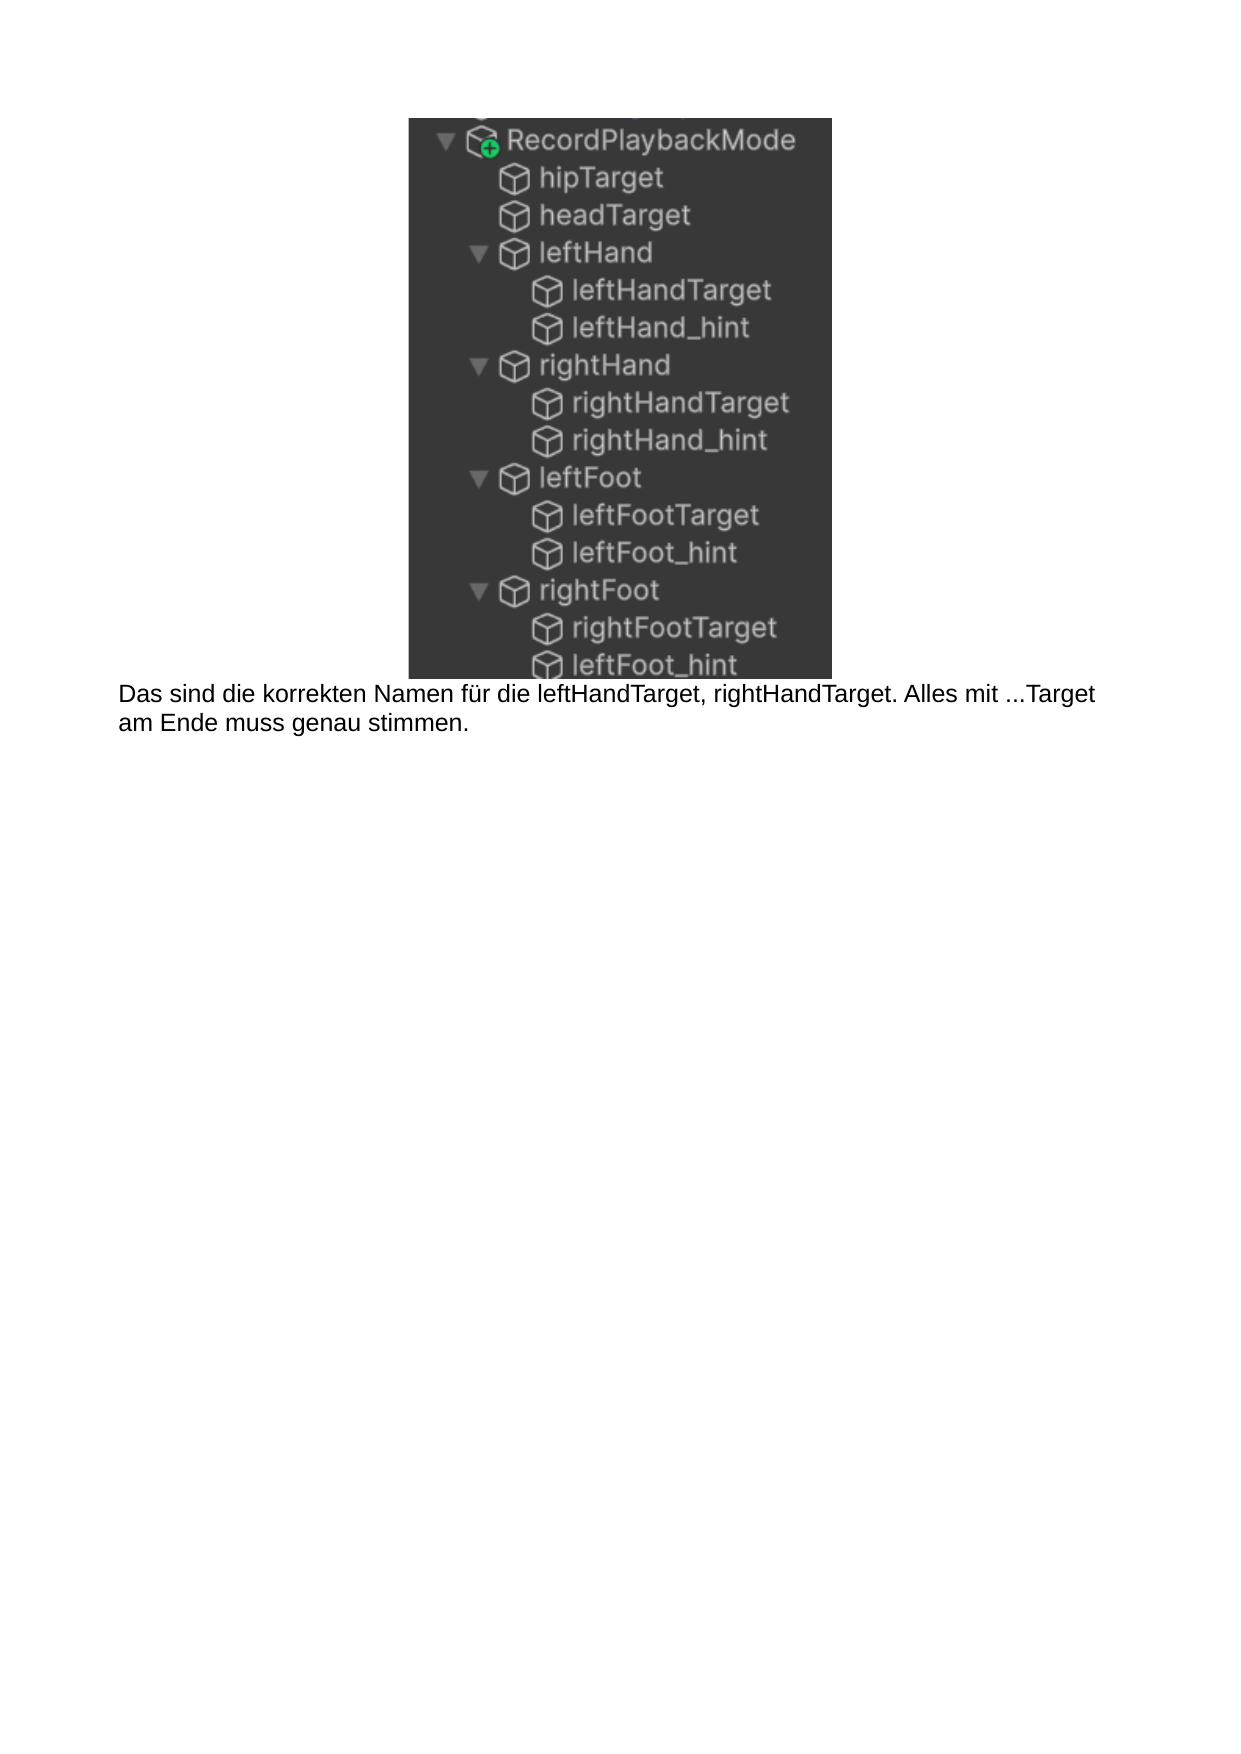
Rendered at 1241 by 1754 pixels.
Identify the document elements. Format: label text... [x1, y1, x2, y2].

picture [408, 118, 832, 679]
text Das sind die korrekten Namen für die leftHandTarget, rightHandTarget. Alles mit ...Target am Ende muss genau stimmen. [118, 118, 1122, 737]
